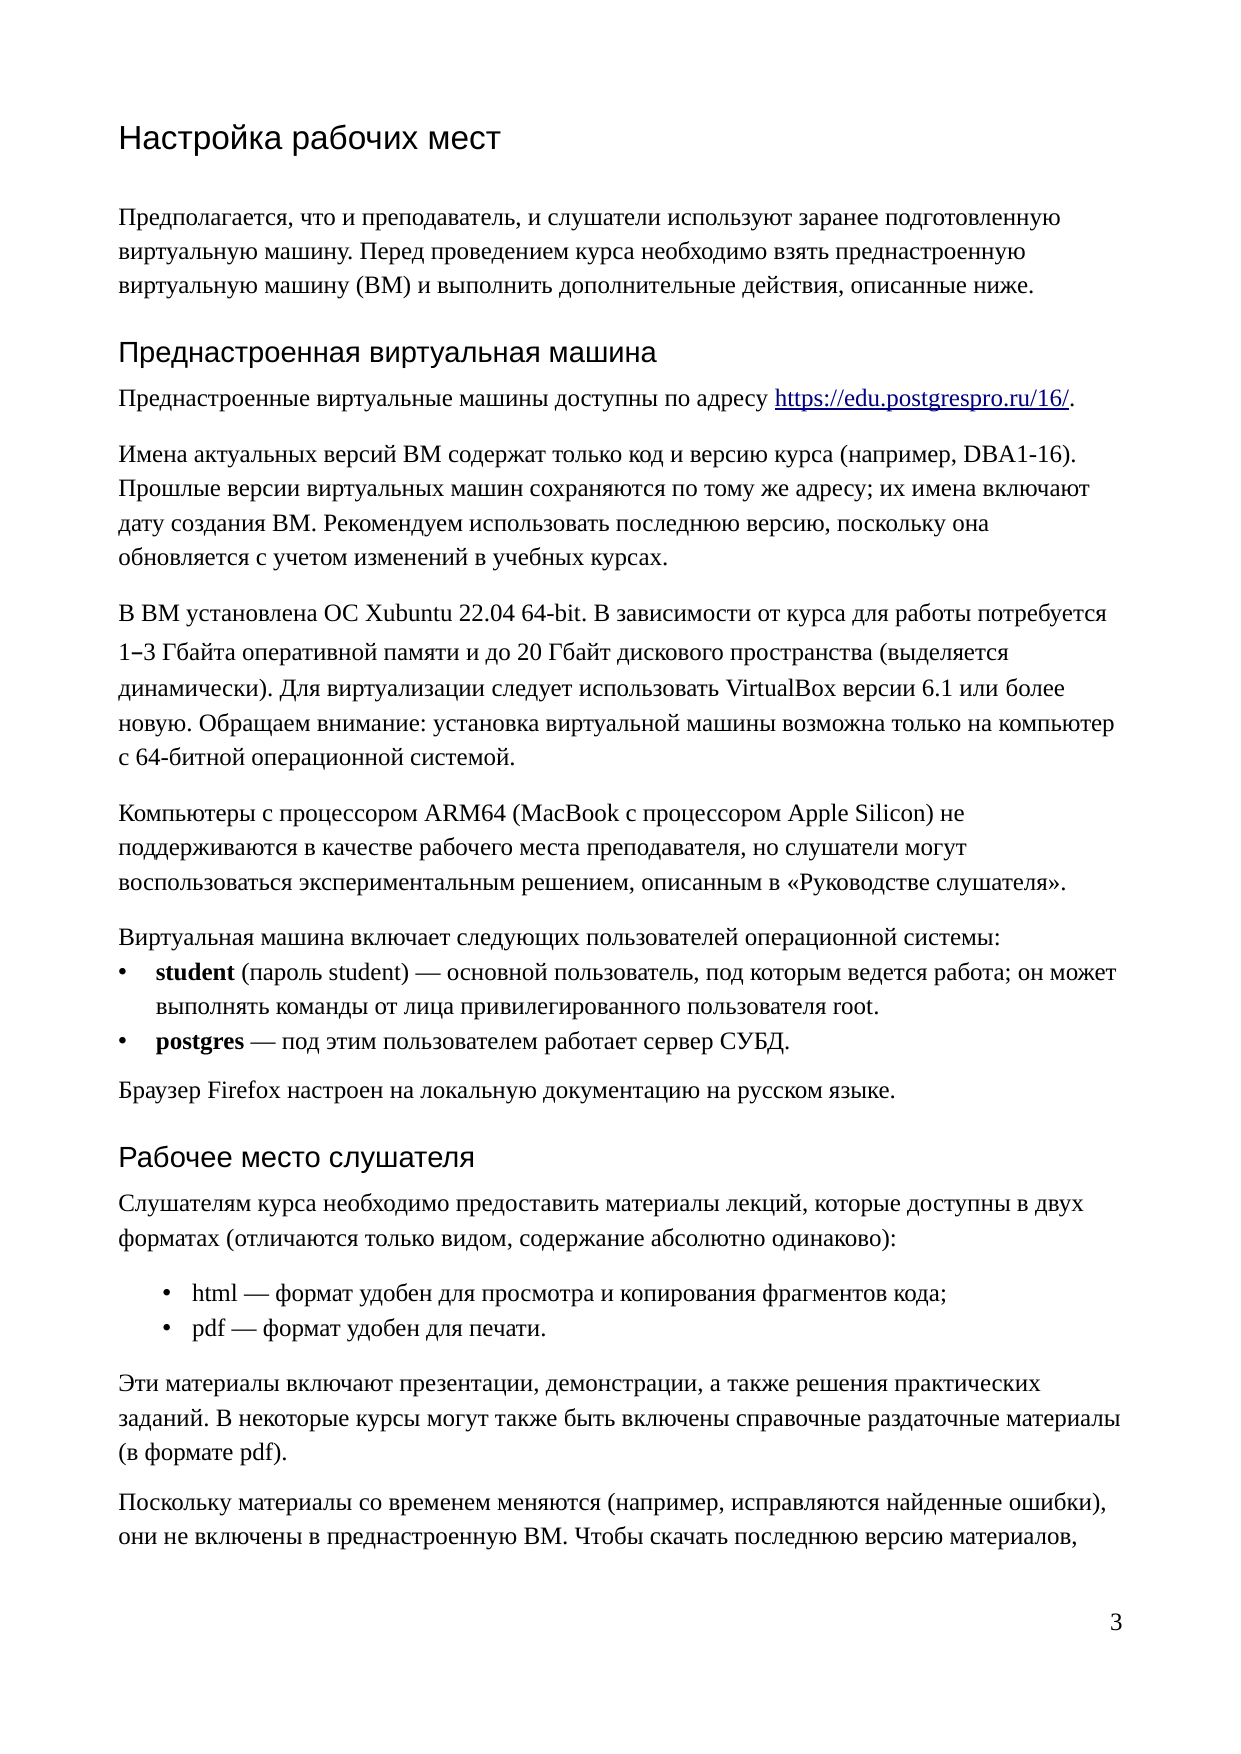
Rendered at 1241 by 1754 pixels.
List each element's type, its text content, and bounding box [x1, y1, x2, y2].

text Браузер Firefox настроен на локальную документацию на русском языке. [118, 1075, 1122, 1104]
text Компьютеры с процессором ARM64 (MacBook с процессором Apple Silicon) не поддерживаются в качестве рабочего места преподавателя, но слушатели могут воспользоваться экспериментальным решением, описанным в «Руководстве слушателя». [118, 798, 1122, 896]
list html — формат удобен для просмотра и копирования фрагментов кода; [162, 1278, 1122, 1307]
list postgres — под этим пользователем работает сервер СУБД. [118, 1026, 1122, 1054]
text Преднастроенные виртуальные машины доступны по адресу https://edu.postgrespro.ru/16/. [118, 383, 1122, 412]
list pdf — формат удобен для печати. [162, 1313, 1122, 1341]
text В ВМ установлена ОС Xubuntu 22.04 64-bit. В зависимости от курса для работы потребуется 1–3 Гбайта оперативной памяти и до 20 Гбайт дискового пространства (выделяется динамически). Для виртуализации следует использовать VirtualBox версии 6.1 или более новую. Обращаем внимание: установка виртуальной машины возможна только на компьютер с 64-битной операционной системой. [118, 598, 1122, 771]
subtitle Настройка рабочих мест [118, 118, 1122, 157]
text Виртуальная машина включает следующих пользователей операционной системы: [118, 922, 1122, 951]
subtitle Рабочее место слушателя [118, 1140, 1122, 1173]
text Предполагается, что и преподаватель, и слушатели используют заранее подготовленную виртуальную машину. Перед проведением курса необходимо взять преднастроенную виртуальную машину (ВМ) и выполнить дополнительные действия, описанные ниже. [118, 202, 1122, 299]
text Поскольку материалы со временем меняются (например, исправляются найденные ошибки), они не включены в преднастроенную ВМ. Чтобы скачать последнюю версию материалов, [118, 1487, 1122, 1550]
text Эти материалы включают презентации, демонстрации, а также решения практических заданий. В некоторые курсы могут также быть включены справочные раздаточные материалы (в формате pdf). [118, 1368, 1122, 1466]
list student (пароль student) — основной пользователь, под которым ведется работа; он может выполнять команды от лица привилегированного пользователя root. [118, 957, 1122, 1020]
text Слушателям курса необходимо предоставить материалы лекций, которые доступны в двух форматах (отличаются только видом, содержание абсолютно одинаково): [118, 1188, 1122, 1251]
text Имена актуальных версий ВМ содержат только код и версию курса (например, DBA1-16). Прошлые версии виртуальных машин сохраняются по тому же адресу; их имена включают дату создания ВМ. Рекомендуем использовать последнюю версию, поскольку она обновляется с учетом изменений в учебных курсах. [118, 439, 1122, 571]
subtitle Преднастроенная виртуальная машина [118, 335, 1122, 368]
